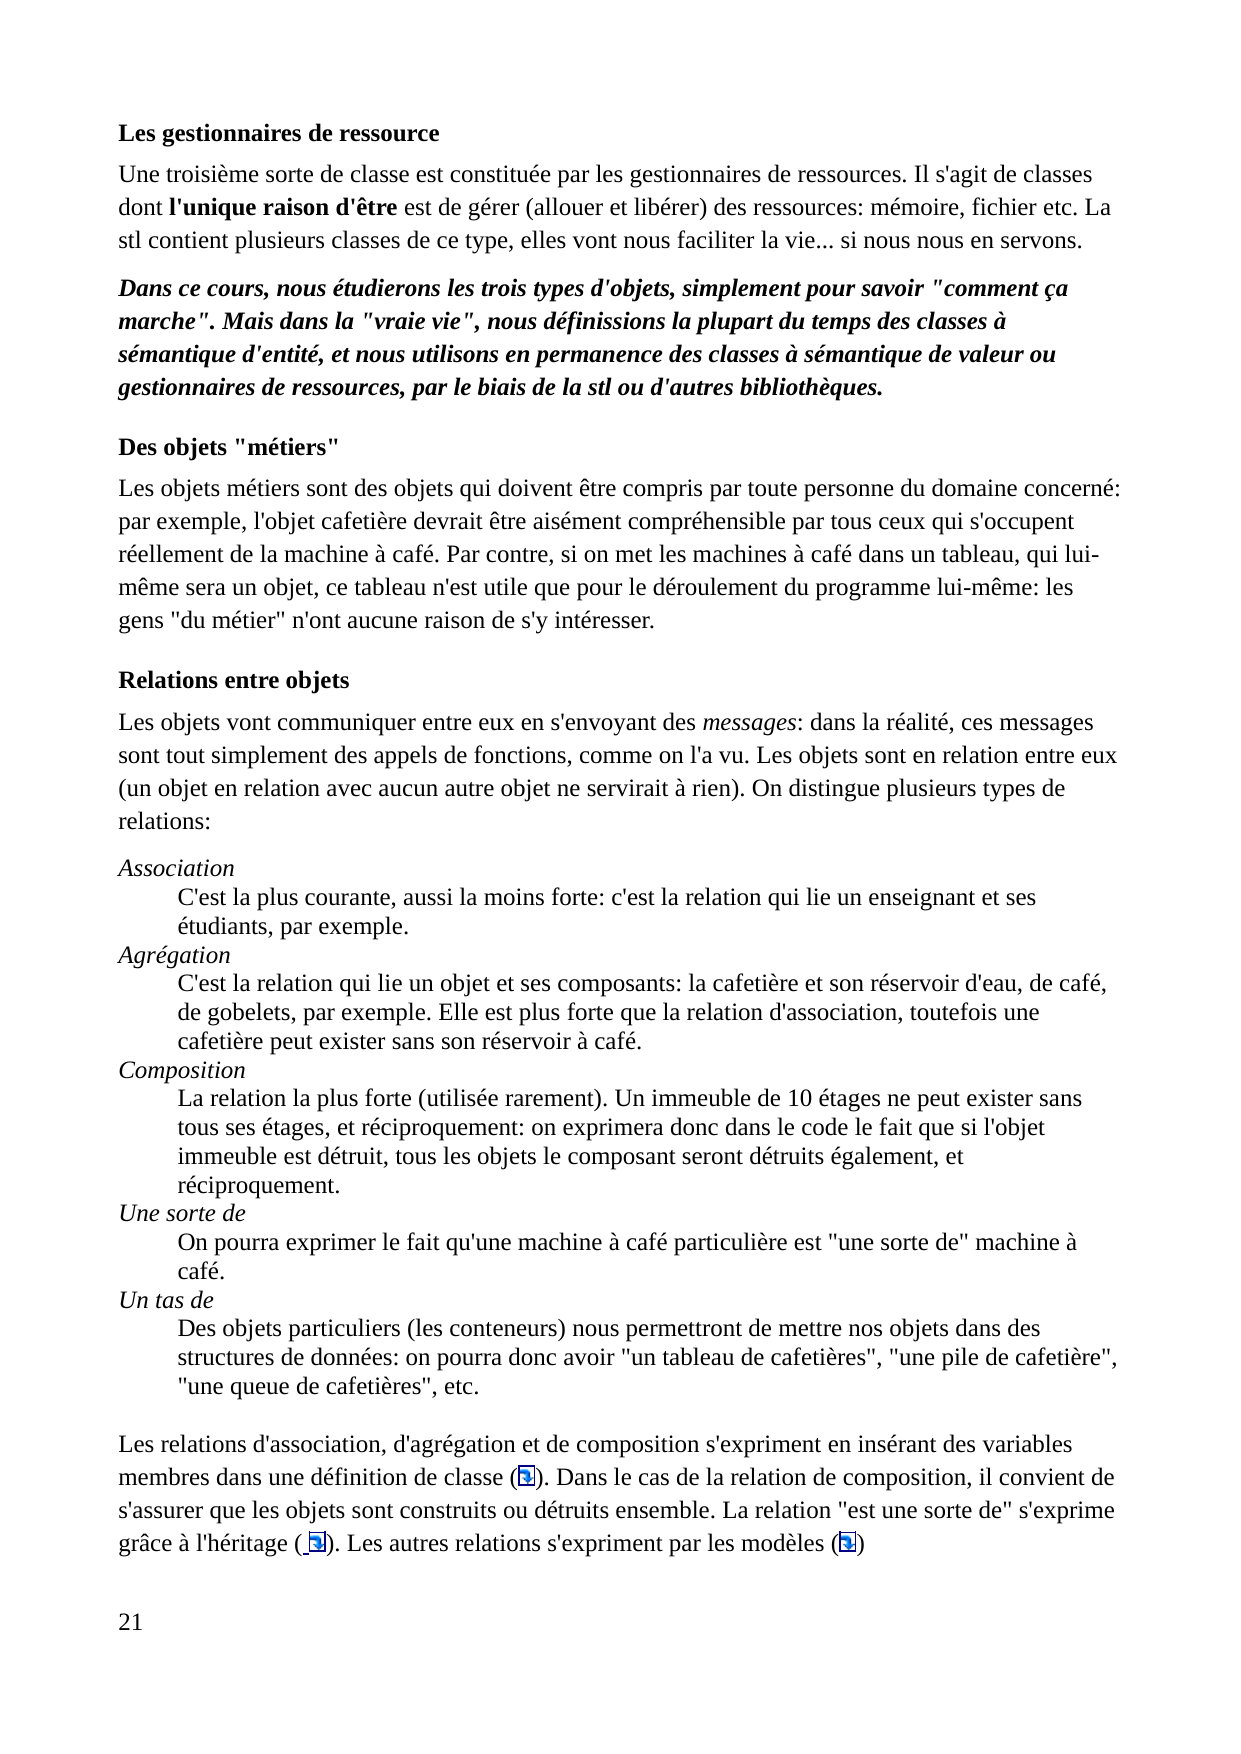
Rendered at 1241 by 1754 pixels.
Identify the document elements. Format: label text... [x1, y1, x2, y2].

list Des objets particuliers (les conteneurs) nous permettront de mettre nos objets dans des structures de données: on pourra donc avoir "un tableau de cafetières", "une pile de cafetière", "une queue de cafetières", etc. [177, 1313, 1122, 1400]
list On pourra exprimer le fait qu'une machine à café particulière est "une sorte de" machine à café. [177, 1227, 1122, 1285]
text Une troisième sorte de classe est constituée par les gestionnaires de ressources. Il s'agit de classes dont l'unique raison d'être est de gérer (allouer et libérer) des ressources: mémoire, fichier etc. La stl contient plusieurs classes de ce type, elles vont nous faciliter la vie... si nous nous en servons. [118, 159, 1122, 254]
picture [310, 1533, 324, 1550]
subtitle Agrégation [118, 940, 1122, 968]
list C'est la plus courante, aussi la moins forte: c'est la relation qui lie un enseignant et ses étudiants, par exemple. [177, 882, 1122, 940]
text Les relations d'association, d'agrégation et de composition s'expriment en insérant des variables membres dans une définition de classe (). Dans le cas de la relation de composition, il convient de s'assurer que les objets sont construits ou détruits ensemble. La relation "est une sorte de" s'exprime grâce à l'héritage ( ). Les autres relations s'expriment par les modèles () [118, 1429, 1122, 1557]
text Les objets métiers sont des objets qui doivent être compris par toute personne du domaine concerné: par exemple, l'objet cafetière devrait être aisément compréhensible par tous ceux qui s'occupent réellement de la machine à café. Par contre, si on met les machines à café dans un tableau, qui lui-même sera un objet, ce tableau n'est utile que pour le déroulement du programme lui-même: les gens "du métier" n'ont aucune raison de s'y intéresser. [118, 473, 1122, 634]
picture [841, 1533, 855, 1550]
subtitle Un tas de [118, 1285, 1122, 1313]
subtitle Relations entre objets [118, 666, 1122, 694]
list La relation la plus forte (utilisée rarement). Un immeuble de 10 étages ne peut exister sans tous ses étages, et réciproquement: on exprimera donc dans le code le fait que si l'objet immeuble est détruit, tous les objets le composant seront détruits également, et réciproquement. [177, 1083, 1122, 1198]
subtitle Des objets "métiers" [118, 432, 1122, 461]
picture [520, 1467, 534, 1484]
list C'est la relation qui lie un objet et ses composants: la cafetière et son réservoir d'eau, de café, de gobelets, par exemple. Elle est plus forte que la relation d'association, toutefois une cafetière peut exister sans son réservoir à café. [177, 968, 1122, 1055]
subtitle Une sorte de [118, 1198, 1122, 1227]
text Les objets vont communiquer entre eux en s'envoyant des messages: dans la réalité, ces messages sont tout simplement des appels de fonctions, comme on l'a vu. Les objets sont en relation entre eux (un objet en relation avec aucun autre objet ne servirait à rien). On distingue plusieurs types de relations: [118, 707, 1122, 835]
subtitle Composition [118, 1055, 1122, 1083]
text Dans ce cours, nous étudierons les trois types d'objets, simplement pour savoir "comment ça marche". Mais dans la "vraie vie", nous définissions la plupart du temps des classes à sémantique d'entité, et nous utilisons en permanence des classes à sémantique de valeur ou gestionnaires de ressources, par le biais de la stl ou d'autres bibliothèques. [118, 273, 1122, 401]
subtitle Association [118, 853, 1122, 882]
subtitle Les gestionnaires de ressource [118, 118, 1122, 147]
